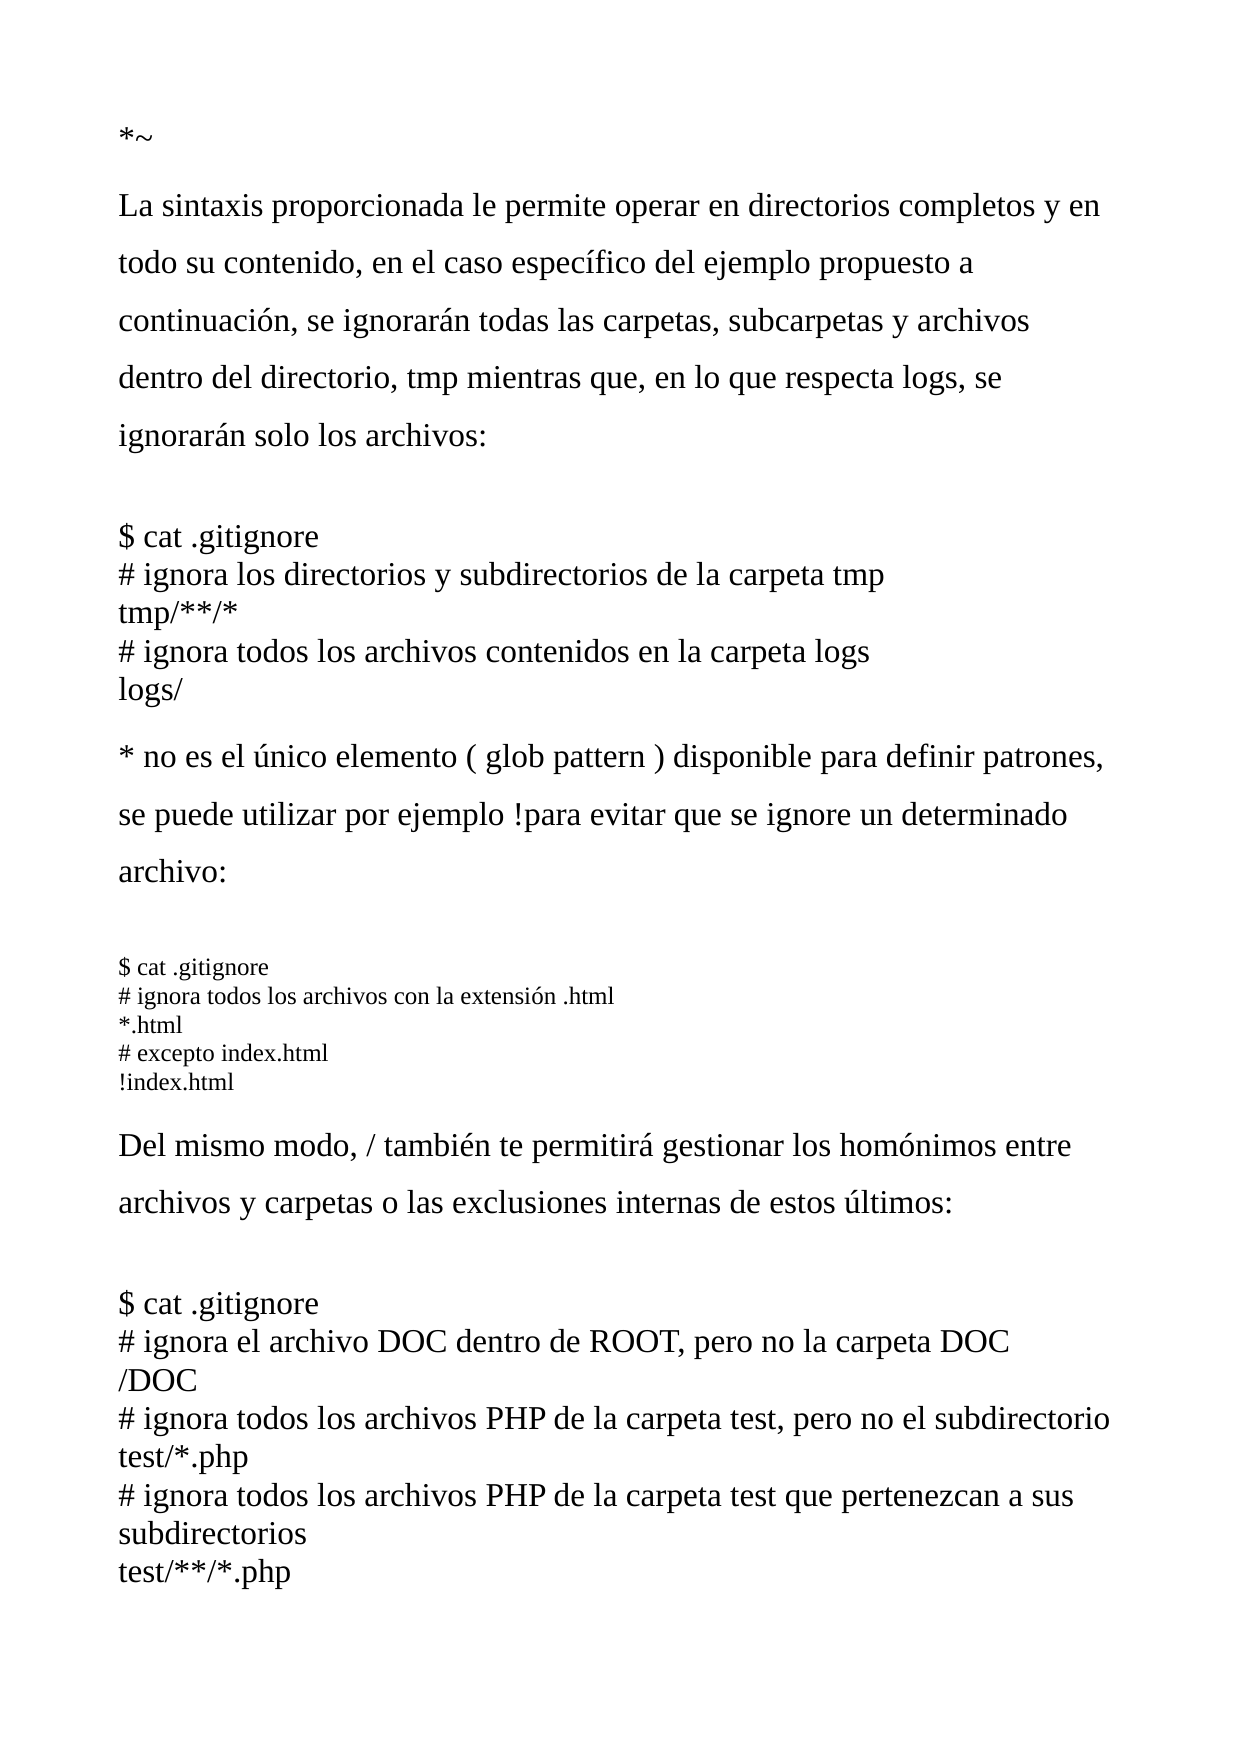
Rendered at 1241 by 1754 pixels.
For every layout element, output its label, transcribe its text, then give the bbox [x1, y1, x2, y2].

text $ cat .gitignore [118, 952, 1122, 981]
text # ignora todos los archivos PHP de la carpeta test, pero no el subdirectorio [118, 1398, 1122, 1436]
text # ignora el archivo DOC dentro de ROOT, pero no la carpeta DOC [118, 1321, 1122, 1360]
text !index.html [118, 1067, 1122, 1096]
text # excepto index.html [118, 1038, 1122, 1067]
text test/**/*.php [118, 1551, 1122, 1590]
text logs/ [118, 669, 1122, 708]
text # ignora todos los archivos con la extensión .html [118, 981, 1122, 1010]
text tmp/**/* [118, 593, 1122, 631]
text test/*.php [118, 1436, 1122, 1475]
text * no es el único elemento ( glob pattern ) disponible para definir patrones, se puede utilizar por ejemplo !para evitar que se ignore un determinado archivo: [118, 736, 1122, 890]
text Del mismo modo, / también te permitirá gestionar los homónimos entre archivos y carpetas o las exclusiones internas de estos últimos: [118, 1125, 1122, 1221]
text # ignora los directorios y subdirectorios de la carpeta tmp [118, 554, 1122, 593]
text *.html [118, 1010, 1122, 1038]
text # ignora todos los archivos PHP de la carpeta test que pertenezcan a sus subdirectorios [118, 1475, 1122, 1551]
text $ cat .gitignore [118, 516, 1122, 554]
text $ cat .gitignore [118, 1283, 1122, 1321]
text /DOC [118, 1360, 1122, 1398]
text # ignora todos los archivos contenidos en la carpeta logs [118, 631, 1122, 669]
text La sintaxis proporcionada le permite operar en directorios completos y en todo su contenido, en el caso específico del ejemplo propuesto a continuación, se ignorarán todas las carpetas, subcarpetas y archivos dentro del directorio, tmp mientras que, en lo que respecta logs, se ignorarán solo los archivos: [118, 185, 1122, 453]
text *~ [118, 118, 1122, 156]
